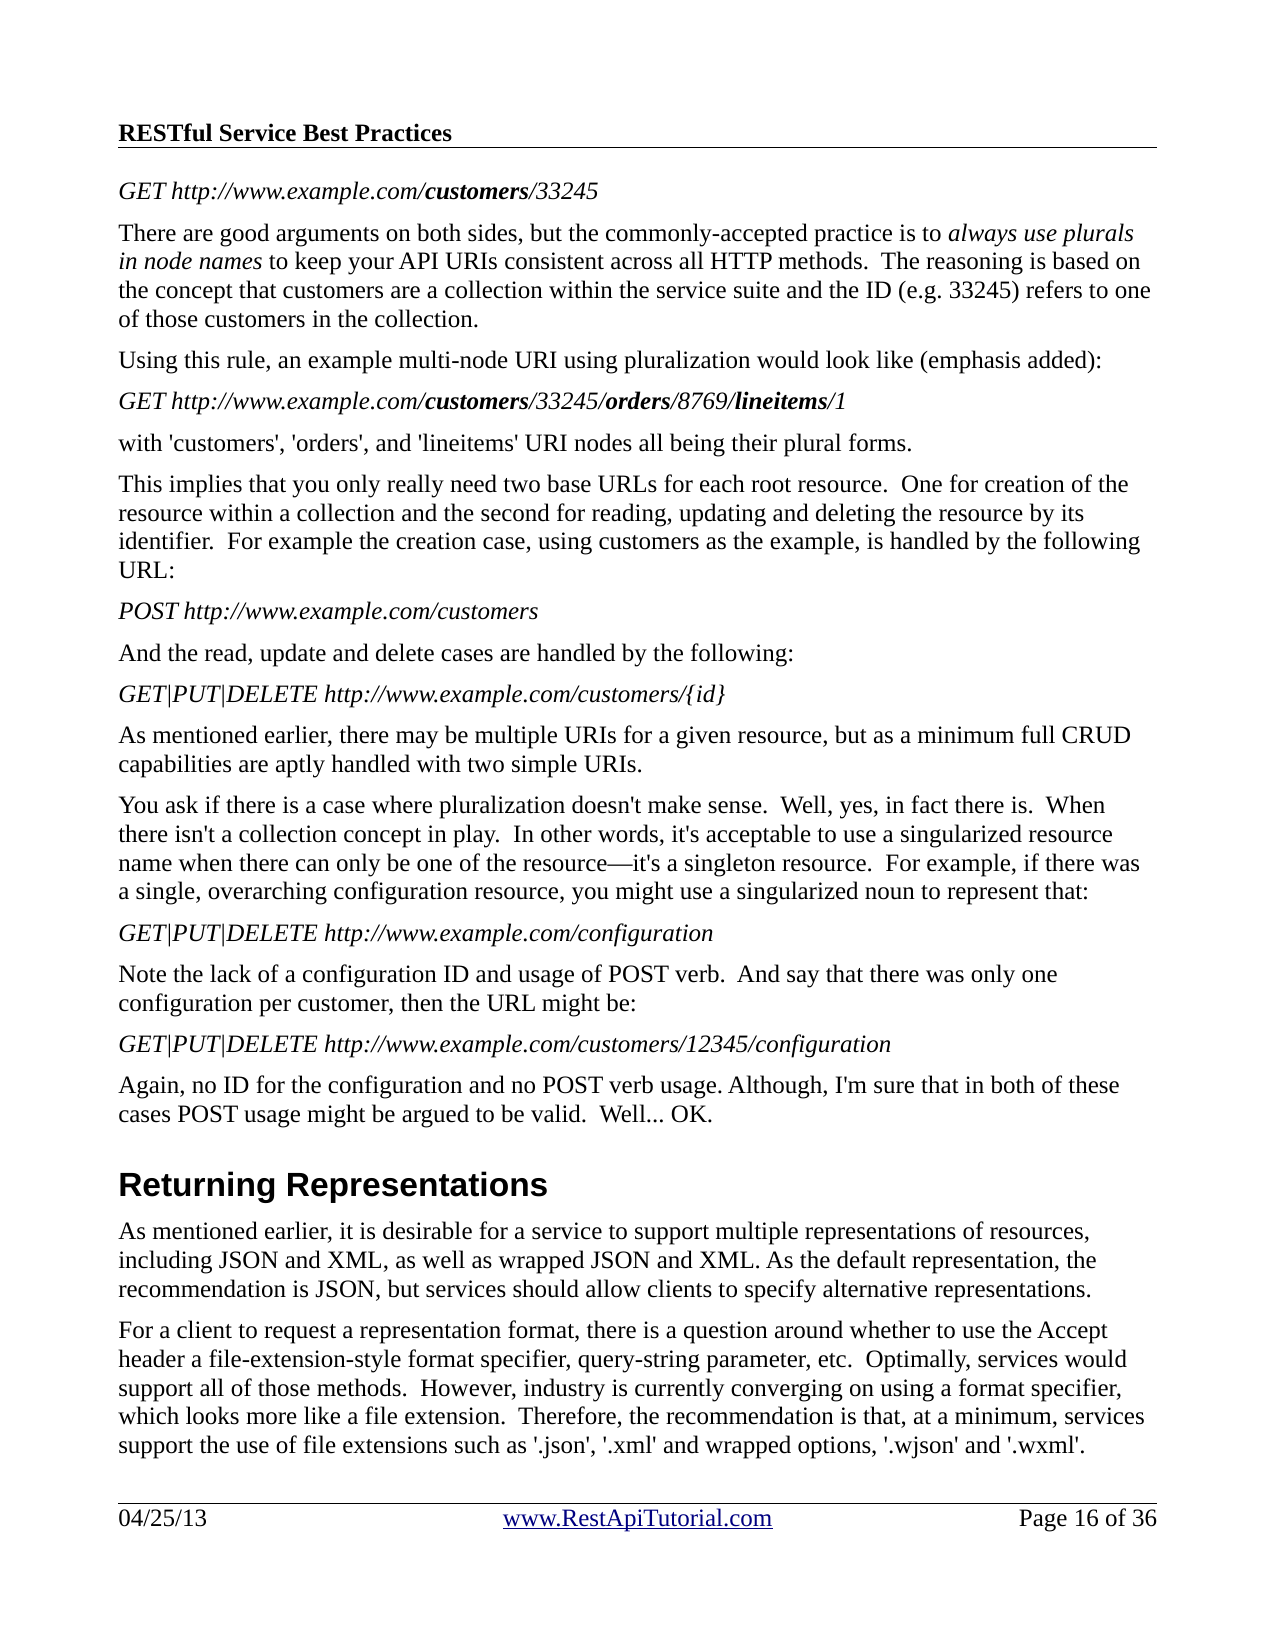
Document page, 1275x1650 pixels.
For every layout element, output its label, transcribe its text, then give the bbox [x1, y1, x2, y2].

text This implies that you only really need two base URLs for each root resource. One for creation of the resource within a collection and the second for reading, updating and deleting the resource by its identifier. For example the creation case, using customers as the example, is handled by the following URL: [118, 469, 1157, 584]
text GET|PUT|DELETE http://www.example.com/customers/12345/configuration [118, 1029, 1157, 1058]
text And the read, update and delete cases are handled by the following: [118, 638, 1157, 666]
text POST http://www.example.com/customers [118, 596, 1157, 625]
text As mentioned earlier, it is desirable for a service to support multiple representations of resources, including JSON and XML, as well as wrapped JSON and XML. As the default representation, the recommendation is JSON, but services should allow clients to specify alternative representations. [118, 1216, 1157, 1303]
text There are good arguments on both sides, but the commonly-accepted practice is to always use plurals in node names to keep your API URIs consistent across all HTTP methods. The reasoning is based on the concept that customers are a collection within the service suite and the ID (e.g. 33245) refers to one of those customers in the collection. [118, 218, 1157, 333]
text GET|PUT|DELETE http://www.example.com/configuration [118, 918, 1157, 946]
text GET|PUT|DELETE http://www.example.com/customers/{id} [118, 679, 1157, 708]
text GET http://www.example.com/customers/33245/orders/8769/lineitems/1 [118, 386, 1157, 415]
text GET http://www.example.com/customers/33245 [118, 176, 1157, 205]
text You ask if there is a case where pluralization doesn't make sense. Well, yes, in fact there is. When there isn't a collection concept in play. In other words, it's acceptable to use a singularized resource name when there can only be one of the resource—it's a singleton resource. For example, if there was a single, overarching configuration resource, you might use a singularized noun to represent that: [118, 790, 1157, 905]
text Again, no ID for the configuration and no POST verb usage. Although, I'm sure that in both of these cases POST usage might be argued to be valid. Well... OK. [118, 1070, 1157, 1128]
text with 'customers', 'orders', and 'lineitems' URI nodes all being their plural forms. [118, 428, 1157, 456]
text Note the lack of a configuration ID and usage of POST verb. And say that there was only one configuration per customer, then the URL might be: [118, 959, 1157, 1016]
text As mentioned earlier, there may be multiple URIs for a given resource, but as a minimum full CRUD capabilities are aptly handled with two simple URIs. [118, 720, 1157, 778]
text Using this rule, an example multi-node URI using pluralization would look like (emphasis added): [118, 345, 1157, 374]
subtitle Returning Representations [118, 1165, 1157, 1204]
text For a client to request a representation format, there is a question around whether to use the Accept header a file-extension-style format specifier, query-string parameter, etc. Optimally, services would support all of those methods. However, industry is currently converging on using a format specifier, which looks more like a file extension. Therefore, the recommendation is that, at a minimum, services support the use of file extensions such as '.json', '.xml' and wrapped options, '.wjson' and '.wxml'. [118, 1315, 1157, 1459]
